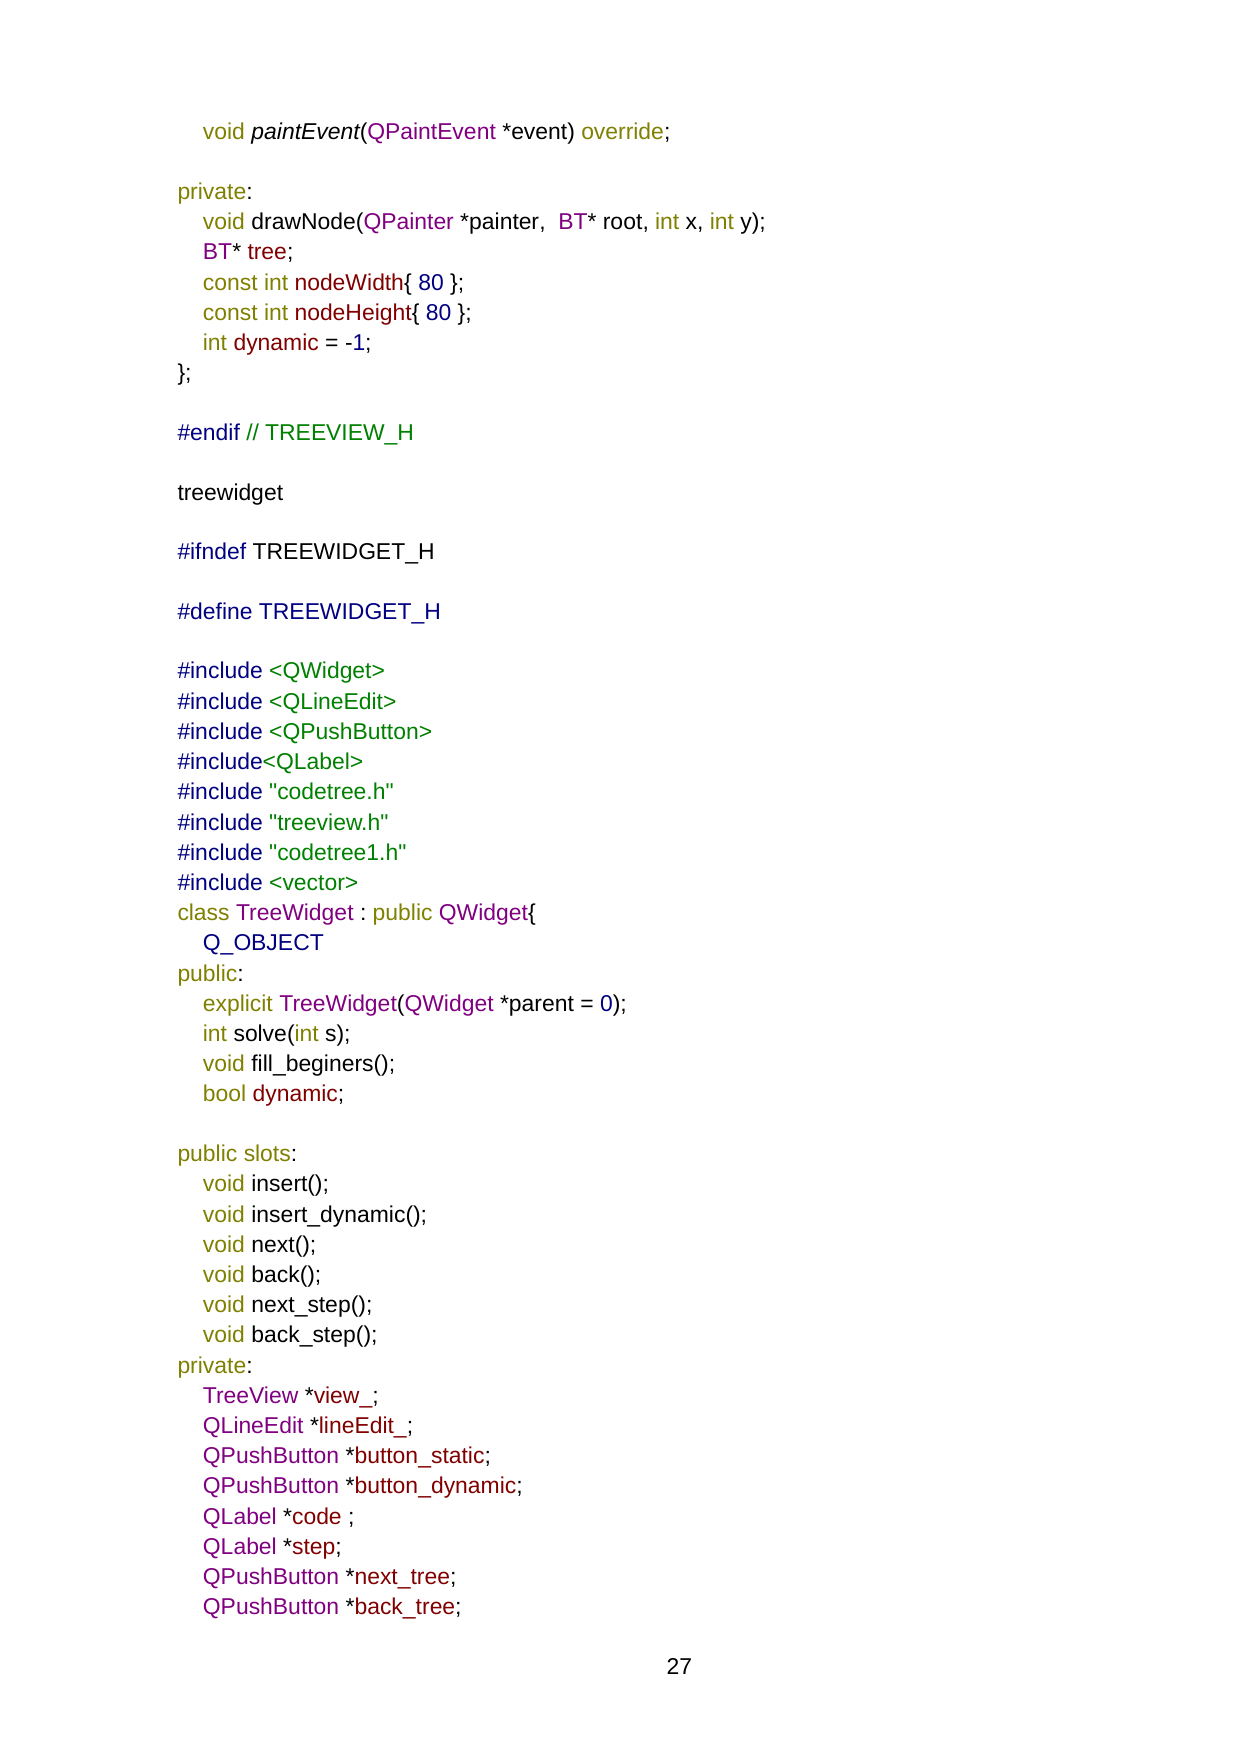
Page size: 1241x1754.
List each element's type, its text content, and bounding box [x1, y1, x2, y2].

text treewidget [177, 478, 1181, 505]
text QPushButton *next_tree; [177, 1563, 1181, 1589]
text #include "treeview.h" [177, 808, 1181, 835]
text #include <QPushButton> [177, 718, 1181, 744]
text private: [177, 178, 1181, 204]
text #include "codetree1.h" [177, 839, 1181, 865]
text void back(); [177, 1261, 1181, 1287]
text QLineEdit *lineEdit_; [177, 1412, 1181, 1438]
text QPushButton *button_static; [177, 1442, 1181, 1468]
text #include <QLineEdit> [177, 688, 1181, 714]
text TreeView *view_; [177, 1382, 1181, 1408]
text void back_step(); [177, 1321, 1181, 1348]
text private: [177, 1352, 1181, 1378]
text QLabel *code ; [177, 1503, 1181, 1529]
text #define TREEWIDGET_H [177, 598, 1181, 624]
text Q_OBJECT [177, 929, 1181, 956]
text bool dynamic; [177, 1080, 1181, 1107]
text void next_step(); [177, 1291, 1181, 1317]
text void insert_dynamic(); [177, 1201, 1181, 1227]
text const int nodeWidth{ 80 }; [177, 268, 1181, 295]
text void next(); [177, 1231, 1181, 1257]
text #endif // TREEVIEW_H [177, 419, 1181, 445]
text #ifndef TREEWIDGET_H [177, 538, 1181, 564]
text int solve(int s); [177, 1020, 1181, 1046]
text const int nodeHeight{ 80 }; [177, 299, 1181, 325]
text QLabel *step; [177, 1533, 1181, 1559]
text public: [177, 959, 1181, 986]
text #include "codetree.h" [177, 778, 1181, 805]
text void insert(); [177, 1170, 1181, 1197]
text #include <QWidget> [177, 657, 1181, 684]
text }; [177, 359, 1181, 385]
text int dynamic = -1; [177, 329, 1181, 355]
text void paintEvent(QPaintEvent *event) override; [177, 118, 1181, 144]
text void fill_beginers(); [177, 1050, 1181, 1077]
text QPushButton *back_tree; [177, 1593, 1181, 1619]
text void drawNode(QPainter *painter, BT* root, int x, int y); [177, 208, 1181, 234]
text BT* tree; [177, 238, 1181, 264]
text QPushButton *button_dynamic; [177, 1472, 1181, 1499]
text explicit TreeWidget(QWidget *parent = 0); [177, 990, 1181, 1016]
text public slots: [177, 1140, 1181, 1166]
text class TreeWidget : public QWidget{ [177, 899, 1181, 926]
text #include<QLabel> [177, 748, 1181, 774]
text #include <vector> [177, 869, 1181, 895]
